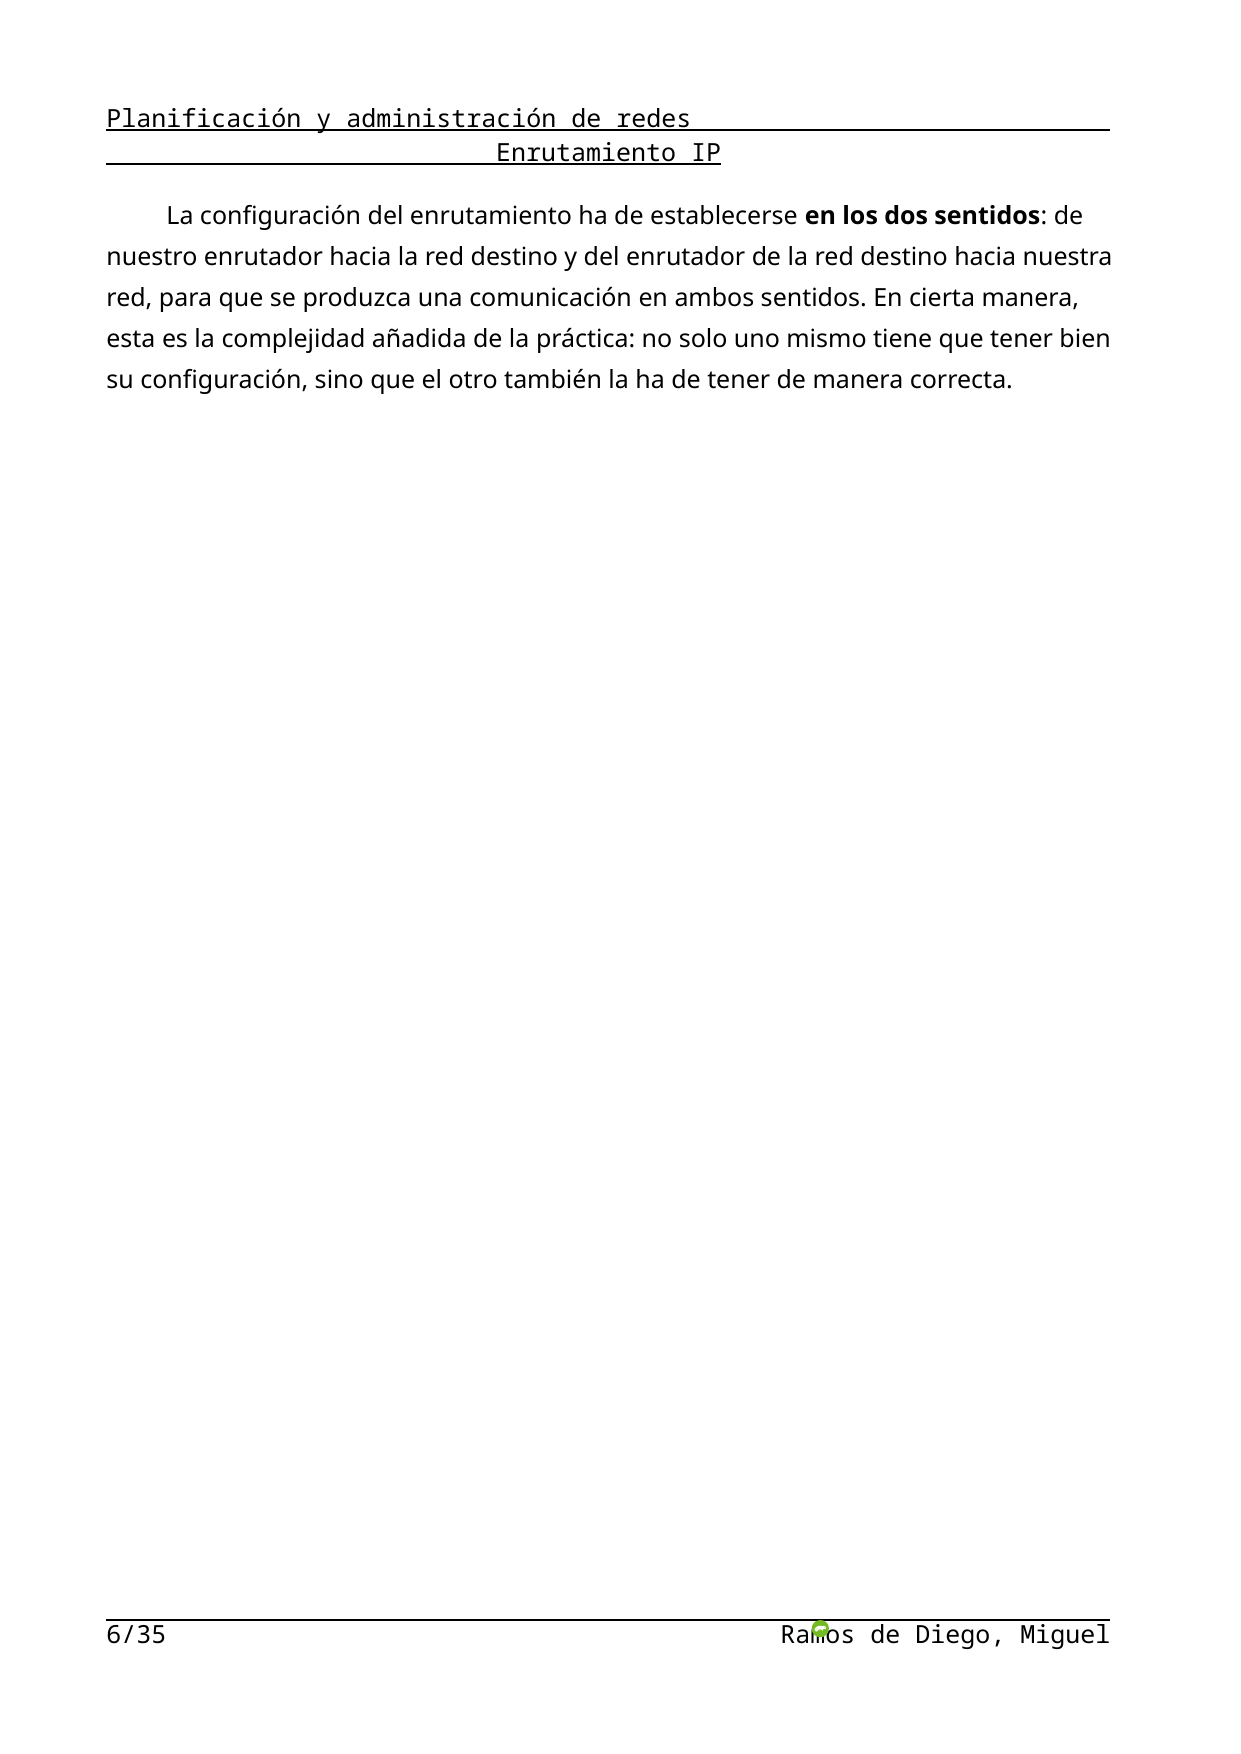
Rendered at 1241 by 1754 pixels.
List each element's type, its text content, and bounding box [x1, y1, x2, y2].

text La configuración del enrutamiento ha de establecerse en los dos sentidos: de nuestro enrutador hacia la red destino y del enrutador de la red destino hacia nuestra red, para que se produzca una comunicación en ambos sentidos. En cierta manera, esta es la complejidad añadida de la práctica: no solo uno mismo tiene que tener bien su configuración, sino que el otro también la ha de tener de manera correcta. [106, 198, 1134, 395]
